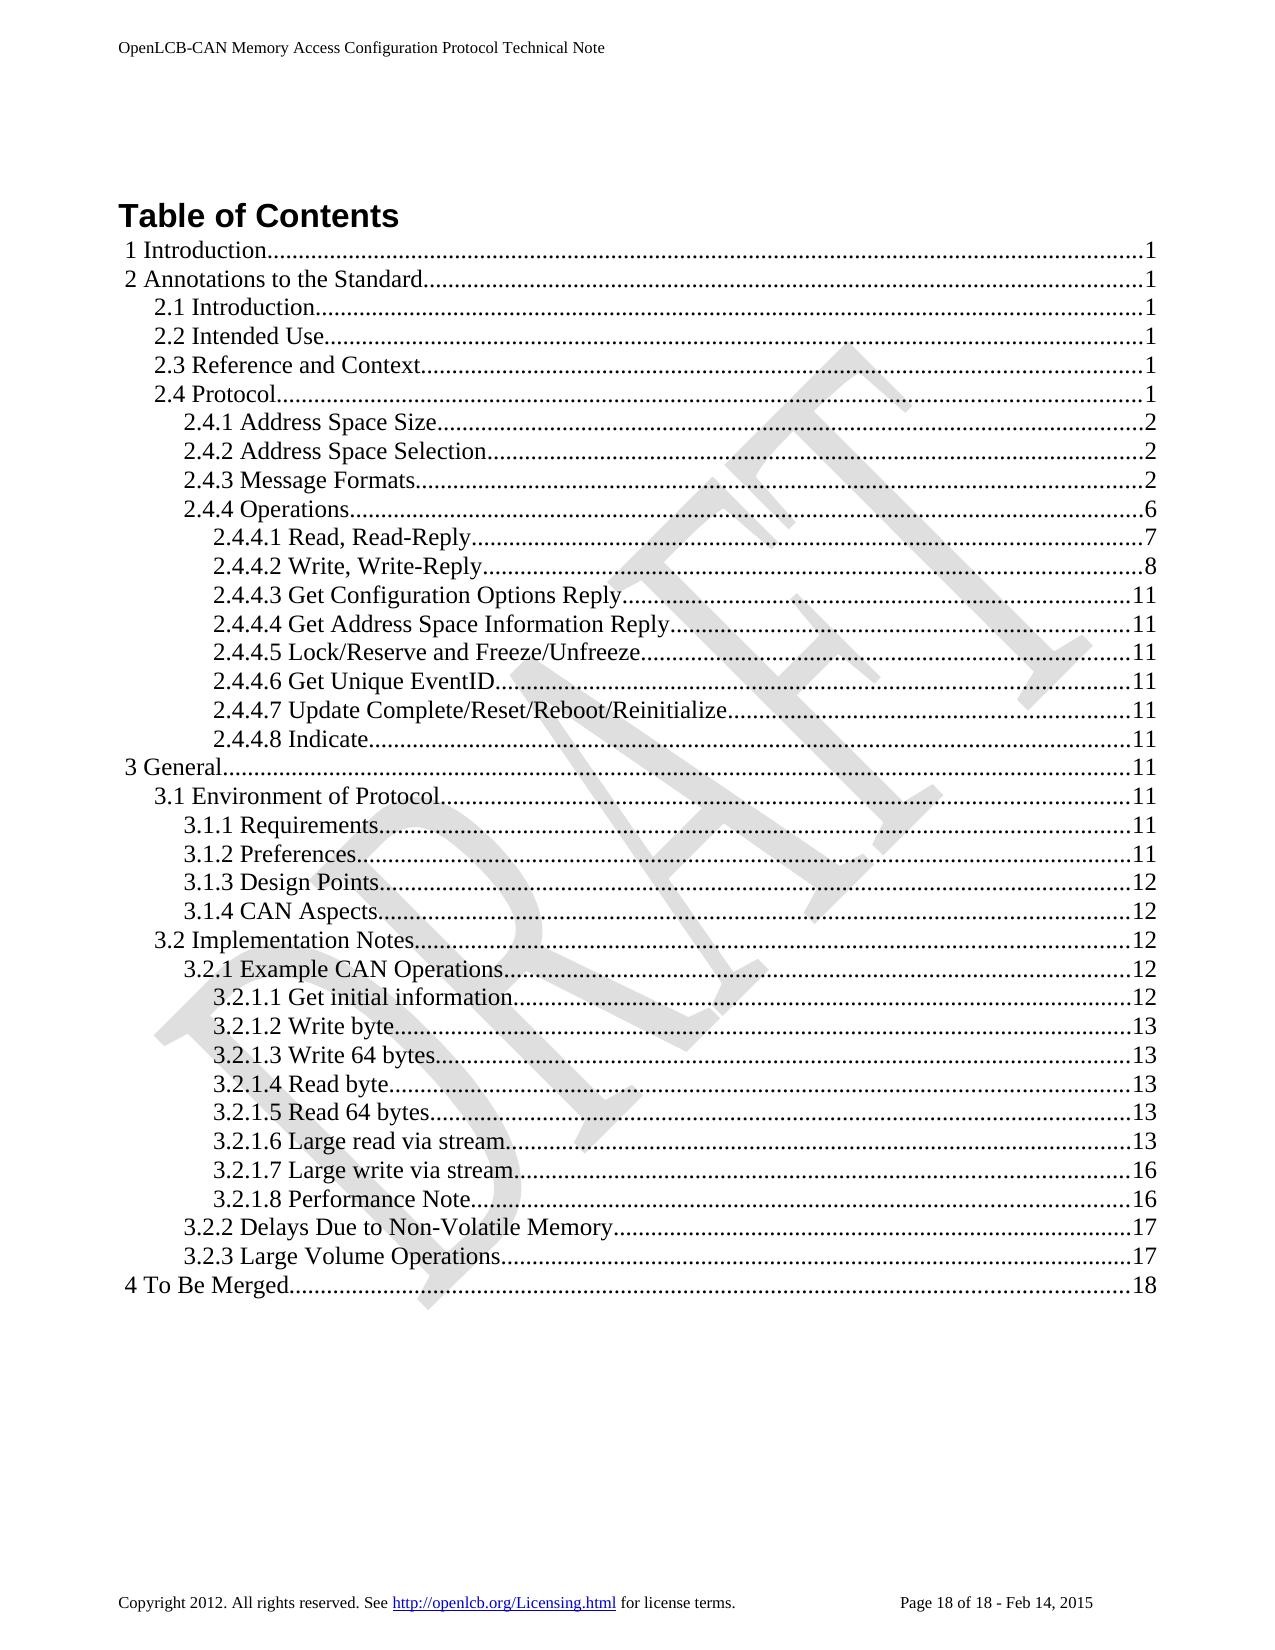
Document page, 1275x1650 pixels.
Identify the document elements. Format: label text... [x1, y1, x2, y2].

text 3.2.1 Example CAN Operations 12 [561, 954, 720, 982]
text 3.2.1 Example CAN Operations 12 [460, 954, 505, 976]
text 3.1.4 CAN Aspects 12 [402, 896, 515, 925]
text 3.1.2 Preferences 11 [177, 839, 348, 867]
text 3 General 11 [118, 752, 581, 781]
text 3.2.1.2 Write byte 13 [211, 1011, 393, 1040]
text 3.2.1.1 Get initial information 12 [376, 982, 474, 1011]
text 3.1.3 Design Points 12 [670, 867, 816, 896]
text 4 To Be Merged 18 [118, 1270, 429, 1299]
text 2.4.4.6 Get Unique EventID 11 [798, 666, 1033, 695]
text 3.1.4 CAN Aspects 12 [815, 896, 1157, 925]
text 3.1.4 CAN Aspects 12 [535, 896, 681, 925]
text 2.4.1 Address Space Size 2 [815, 407, 1157, 436]
text 2.4.4.3 Get Configuration Options Reply 11 [683, 580, 970, 609]
text 3.2.1.4 Read byte 13 [207, 1069, 250, 1097]
text 2.4.4.5 Lock/Reserve and Freeze/Unfreeze 11 [740, 637, 816, 666]
text 2.4.4 Operations 6 [707, 509, 738, 522]
text 3.1.1 Requirements 11 [177, 810, 379, 839]
text 3.2.1.4 Read byte 13 [466, 1069, 560, 1097]
text 3.2.1.6 Large read via stream 13 [207, 1126, 308, 1155]
text 3.1 Environment of Protocol 11 [601, 781, 701, 810]
text 3.1.1 Requirements 11 [458, 810, 621, 839]
text 3.2.1.8 Performance Note 16 [207, 1184, 365, 1212]
text 3.2.1.7 Large write via stream 16 [351, 1155, 493, 1184]
text 2.4.4.7 Update Complete/Reset/Reboot/Reinitialize 11 [798, 695, 1157, 724]
text 2.4.4.2 Write, Write-Reply 8 [665, 551, 941, 580]
text 3.1.1 Requirements 11 [710, 825, 744, 839]
text 2.4.3 Message Formats 2 [177, 465, 752, 494]
text 2.4.4.5 Lock/Reserve and Freeze/Unfreeze 11 [207, 637, 726, 666]
text 3.1.3 Design Points 12 [518, 867, 661, 896]
text 3.2.1.5 Read 64 bytes 13 [207, 1097, 279, 1126]
text 4 To Be Merged 18 [441, 1270, 1157, 1299]
text 3.2.1.8 Performance Note 16 [380, 1184, 494, 1212]
text 2.1 Introduction 1 [148, 292, 1157, 321]
text 3.1.1 Requirements 11 [901, 810, 1157, 839]
text 3.2.3 Large Volume Operations 17 [471, 1241, 1157, 1270]
text 2.4.4.4 Get Address Space Information Reply 11 [207, 609, 697, 637]
text 2.4.4.3 Get Configuration Options Reply 11 [984, 580, 1157, 609]
text 2.4.4.7 Update Complete/Reset/Reboot/Reinitialize 11 [207, 695, 542, 724]
text 3.2.1.6 Large read via stream 13 [505, 1126, 1157, 1155]
text 3.1.4 CAN Aspects 12 [682, 896, 814, 925]
text 2.4.2 Address Space Selection 2 [177, 436, 752, 465]
text 3.1 Environment of Protocol 11 [717, 781, 870, 810]
text 2.4.4.6 Get Unique EventID 11 [1045, 666, 1157, 695]
text 3.2.1.1 Get initial information 12 [505, 982, 603, 1011]
text 3.2.3 Large Volume Operations 17 [177, 1241, 423, 1270]
text 2.4 Protocol 1 [887, 379, 1157, 407]
text 3.2.1.4 Read byte 13 [265, 1069, 447, 1097]
text 2.4.4.1 Read, Read-Reply 7 [207, 522, 666, 551]
text 2.4.4.1 Read, Read-Reply 7 [676, 522, 912, 551]
text 2.4.3 Message Formats 2 [757, 465, 855, 494]
text 3.2.1.2 Write byte 13 [700, 1011, 1157, 1040]
text 3 General 11 [674, 752, 841, 781]
text 3.2.2 Delays Due to Non-Volatile Memory 17 [500, 1212, 1157, 1241]
subtitle Table of Contents [118, 196, 1157, 235]
text 3.2.1.6 Large read via stream 13 [322, 1126, 485, 1155]
text 3.1 Environment of Protocol 11 [148, 781, 601, 810]
text 3.2.1.4 Read byte 13 [575, 1069, 1157, 1097]
text 2.4.4.8 Indicate 11 [827, 724, 1157, 752]
text 2 Annotations to the Standard 1 [118, 264, 1157, 292]
text 1 Introduction 1 [118, 235, 1157, 264]
text 2.4.2 Address Space Selection 2 [764, 436, 826, 465]
text 2.4.4 Operations 6 [732, 494, 780, 522]
text 3 General 11 [855, 752, 1157, 781]
text 3.1.2 Preferences 11 [682, 839, 784, 867]
text 3.1.2 Preferences 11 [494, 839, 641, 867]
text 3.1 Environment of Protocol 11 [884, 781, 1157, 810]
text 3.2.1.7 Large write via stream 16 [207, 1155, 337, 1184]
text 2.4.3 Message Formats 2 [869, 465, 1157, 494]
text 3.2.1 Example CAN Operations 12 [177, 954, 238, 982]
text 2.4.4.3 Get Configuration Options Reply 11 [207, 580, 669, 609]
text 3.2.2 Delays Due to Non-Volatile Memory 17 [408, 1212, 487, 1241]
text 3.1.1 Requirements 11 [622, 810, 699, 839]
text 2.4.4.8 Indicate 11 [562, 724, 618, 752]
text 3.1.3 Design Points 12 [373, 867, 502, 896]
text 3.2.1.2 Write byte 13 [517, 1011, 660, 1040]
text 2.4.2 Address Space Selection 2 [840, 436, 1157, 465]
text 2.4.4.5 Lock/Reserve and Freeze/Unfreeze 11 [842, 637, 1027, 666]
text 3.2.1 Example CAN Operations 12 [329, 954, 445, 982]
text 3.1.2 Preferences 11 [802, 839, 1157, 867]
text 2.4.4.5 Lock/Reserve and Freeze/Unfreeze 11 [1074, 637, 1157, 666]
text 3.2 Implementation Notes 12 [541, 925, 701, 954]
text 2.4.1 Address Space Size 2 [177, 407, 781, 436]
text 2.4.4.4 Get Address Space Information Reply 11 [1013, 609, 1157, 637]
text 3.2 Implementation Notes 12 [431, 925, 515, 954]
text 3.1.2 Preferences 11 [367, 839, 477, 867]
text 2.4 Protocol 1 [148, 379, 809, 407]
text 2.4.4 Operations 6 [177, 494, 694, 522]
text 3.2.1.1 Get initial information 12 [619, 982, 721, 1011]
text 3.2.1.1 Get initial information 12 [216, 982, 358, 1011]
text 3.2.1.5 Read 64 bytes 13 [614, 1097, 1157, 1126]
text 2.4.4.4 Get Address Space Information Reply 11 [712, 609, 818, 637]
text 3.1.2 Preferences 11 [642, 839, 670, 856]
text 3.2 Implementation Notes 12 [702, 925, 1157, 954]
text 2.4.4.8 Indicate 11 [207, 724, 561, 752]
text 2.4.4.7 Update Complete/Reset/Reboot/Reinitialize 11 [590, 695, 784, 724]
text 3.2.1.3 Write 64 bytes 13 [236, 1040, 422, 1069]
text 3.2.1.5 Read 64 bytes 13 [487, 1097, 584, 1126]
text 2.4.4 Operations 6 [898, 494, 1157, 522]
text 3.2.1.7 Large write via stream 16 [517, 1155, 1157, 1184]
text 3.2.1.8 Performance Note 16 [518, 1184, 1157, 1212]
text 3.2.1.5 Read 64 bytes 13 [293, 1097, 469, 1126]
text 2.4.4.2 Write, Write-Reply 8 [207, 551, 637, 580]
text 2.2 Intended Use 1 [148, 321, 1157, 350]
text 3.2.1.1 Get initial information 12 [729, 982, 1157, 1011]
text 2.4.4.6 Get Unique EventID 11 [207, 666, 522, 695]
text 2.4.4.2 Write, Write-Reply 8 [955, 551, 1157, 580]
text 3.2.2 Delays Due to Non-Volatile Memory 17 [177, 1212, 394, 1241]
text 2.4.4 Operations 6 [772, 494, 883, 522]
text 3.1.1 Requirements 11 [388, 828, 444, 839]
text 3.1.3 Design Points 12 [844, 867, 1157, 896]
text 3.2.1 Example CAN Operations 12 [722, 954, 1157, 982]
text 2.4.4.1 Read, Read-Reply 7 [926, 522, 1157, 551]
text 2.4 Protocol 1 [820, 379, 897, 407]
text 2.4.4.8 Indicate 11 [633, 724, 812, 752]
text 3.2 Implementation Notes 12 [148, 925, 417, 954]
text 3.1.1 Requirements 11 [759, 810, 882, 839]
text 2.3 Reference and Context 1 [148, 350, 838, 379]
text 3.2.1.3 Write 64 bytes 13 [440, 1040, 532, 1069]
text 2.3 Reference and Context 1 [858, 350, 1157, 379]
text 2.4.4.6 Get Unique EventID 11 [547, 666, 755, 695]
text 3.2.1.3 Write 64 bytes 13 [546, 1040, 1157, 1069]
text 3.1.3 Design Points 12 [177, 867, 359, 896]
text 3.2.1.2 Write byte 13 [410, 1011, 503, 1040]
text 3 General 11 [581, 752, 660, 781]
text 2.4.4.4 Get Address Space Information Reply 11 [814, 609, 998, 637]
text 3.1.4 CAN Aspects 12 [177, 896, 388, 925]
